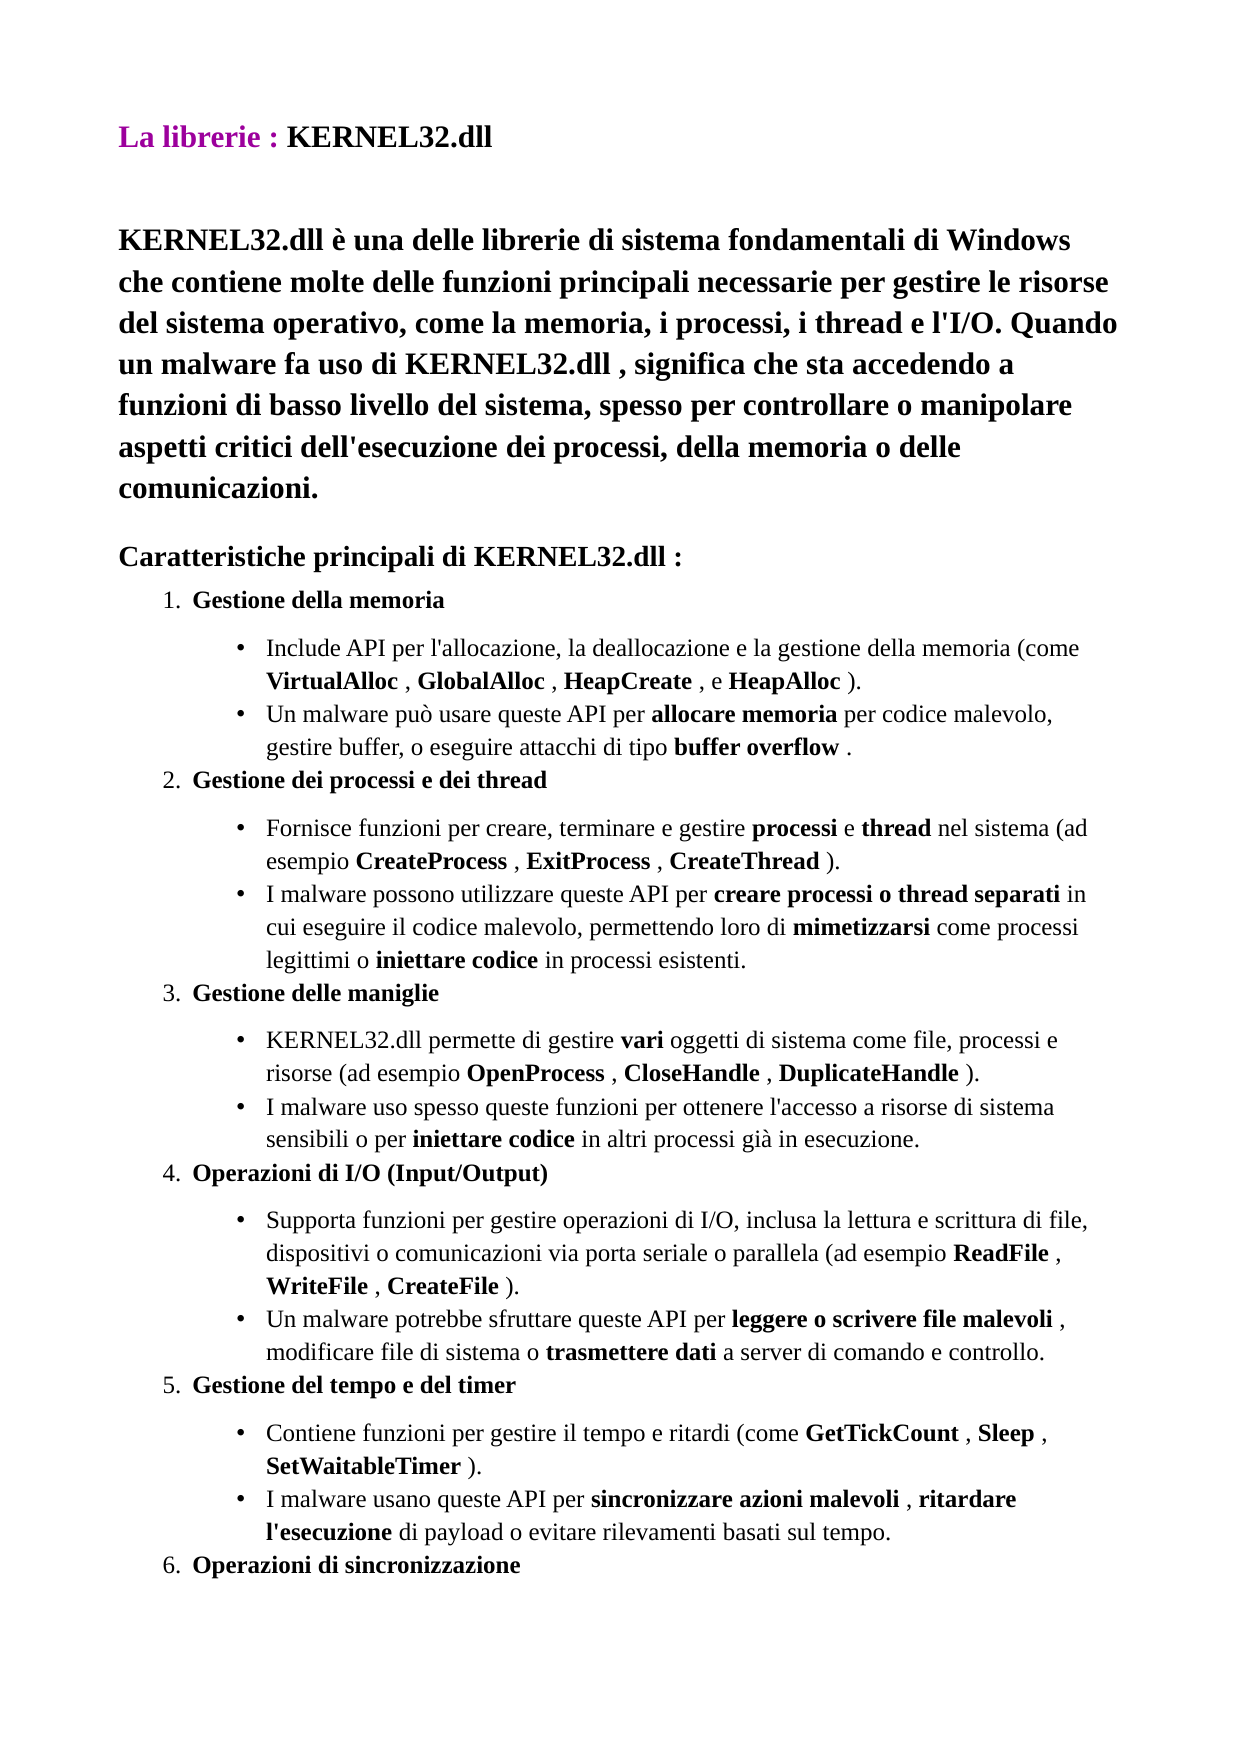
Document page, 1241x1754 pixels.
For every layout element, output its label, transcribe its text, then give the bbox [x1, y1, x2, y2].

list Un malware potrebbe sfruttare queste API per leggere o scrivere file malevoli , modificare file di sistema o trasmettere dati a server di comando e controllo. [236, 1304, 1122, 1366]
subtitle Caratteristiche principali di KERNEL32.dll : [118, 539, 1122, 573]
list I malware uso spesso queste funzioni per ottenere l'accesso a risorse di sistema sensibili o per iniettare codice in altri processi già in esecuzione. [236, 1092, 1122, 1153]
list KERNEL32.dll permette di gestire vari oggetti di sistema come file, processi e risorse (ad esempio OpenProcess , CloseHandle , DuplicateHandle ). [236, 1026, 1122, 1087]
list Gestione dei processi e dei thread [162, 765, 1122, 794]
list Supporta funzioni per gestire operazioni di I/O, inclusa la lettura e scrittura di file, dispositivi o comunicazioni via porta seriale o parallela (ad esempio ReadFile , WriteFile , CreateFile ). [236, 1205, 1122, 1300]
text La librerie : KERNEL32.dll [118, 118, 1122, 154]
list Include API per l'allocazione, la deallocazione e la gestione della memoria (come VirtualAlloc , GlobalAlloc , HeapCreate , e HeapAlloc ). [236, 633, 1122, 695]
list Contiene funzioni per gestire il tempo e ritardi (come GetTickCount , Sleep , SetWaitableTimer ). [236, 1418, 1122, 1480]
list Un malware può usare queste API per allocare memoria per codice malevolo, gestire buffer, o eseguire attacchi di tipo buffer overflow . [236, 699, 1122, 761]
list Gestione della memoria [162, 586, 1122, 614]
list Fornisce funzioni per creare, terminare e gestire processi e thread nel sistema (ad esempio CreateProcess , ExitProcess , CreateThread ). [236, 813, 1122, 874]
list Operazioni di sincronizzazione [162, 1550, 1122, 1579]
list Gestione delle maniglie [162, 978, 1122, 1007]
list Gestione del tempo e del timer [162, 1370, 1122, 1399]
list I malware possono utilizzare queste API per creare processi o thread separati in cui eseguire il codice malevolo, permettendo loro di mimetizzarsi come processi legittimi o iniettare codice in processi esistenti. [236, 879, 1122, 974]
list Operazioni di I/O (Input/Output) [162, 1158, 1122, 1186]
list I malware usano queste API per sincronizzare azioni malevoli , ritardare l'esecuzione di payload o evitare rilevamenti basati sul tempo. [236, 1484, 1122, 1546]
text KERNEL32.dll è una delle librerie di sistema fondamentali di Windows che contiene molte delle funzioni principali necessarie per gestire le risorse del sistema operativo, come la memoria, i processi, i thread e l'I/O. Quando un malware fa uso di KERNEL32.dll , significa che sta accedendo a funzioni di basso livello del sistema, spesso per controllare o manipolare aspetti critici dell'esecuzione dei processi, della memoria o delle comunicazioni. [118, 222, 1122, 505]
